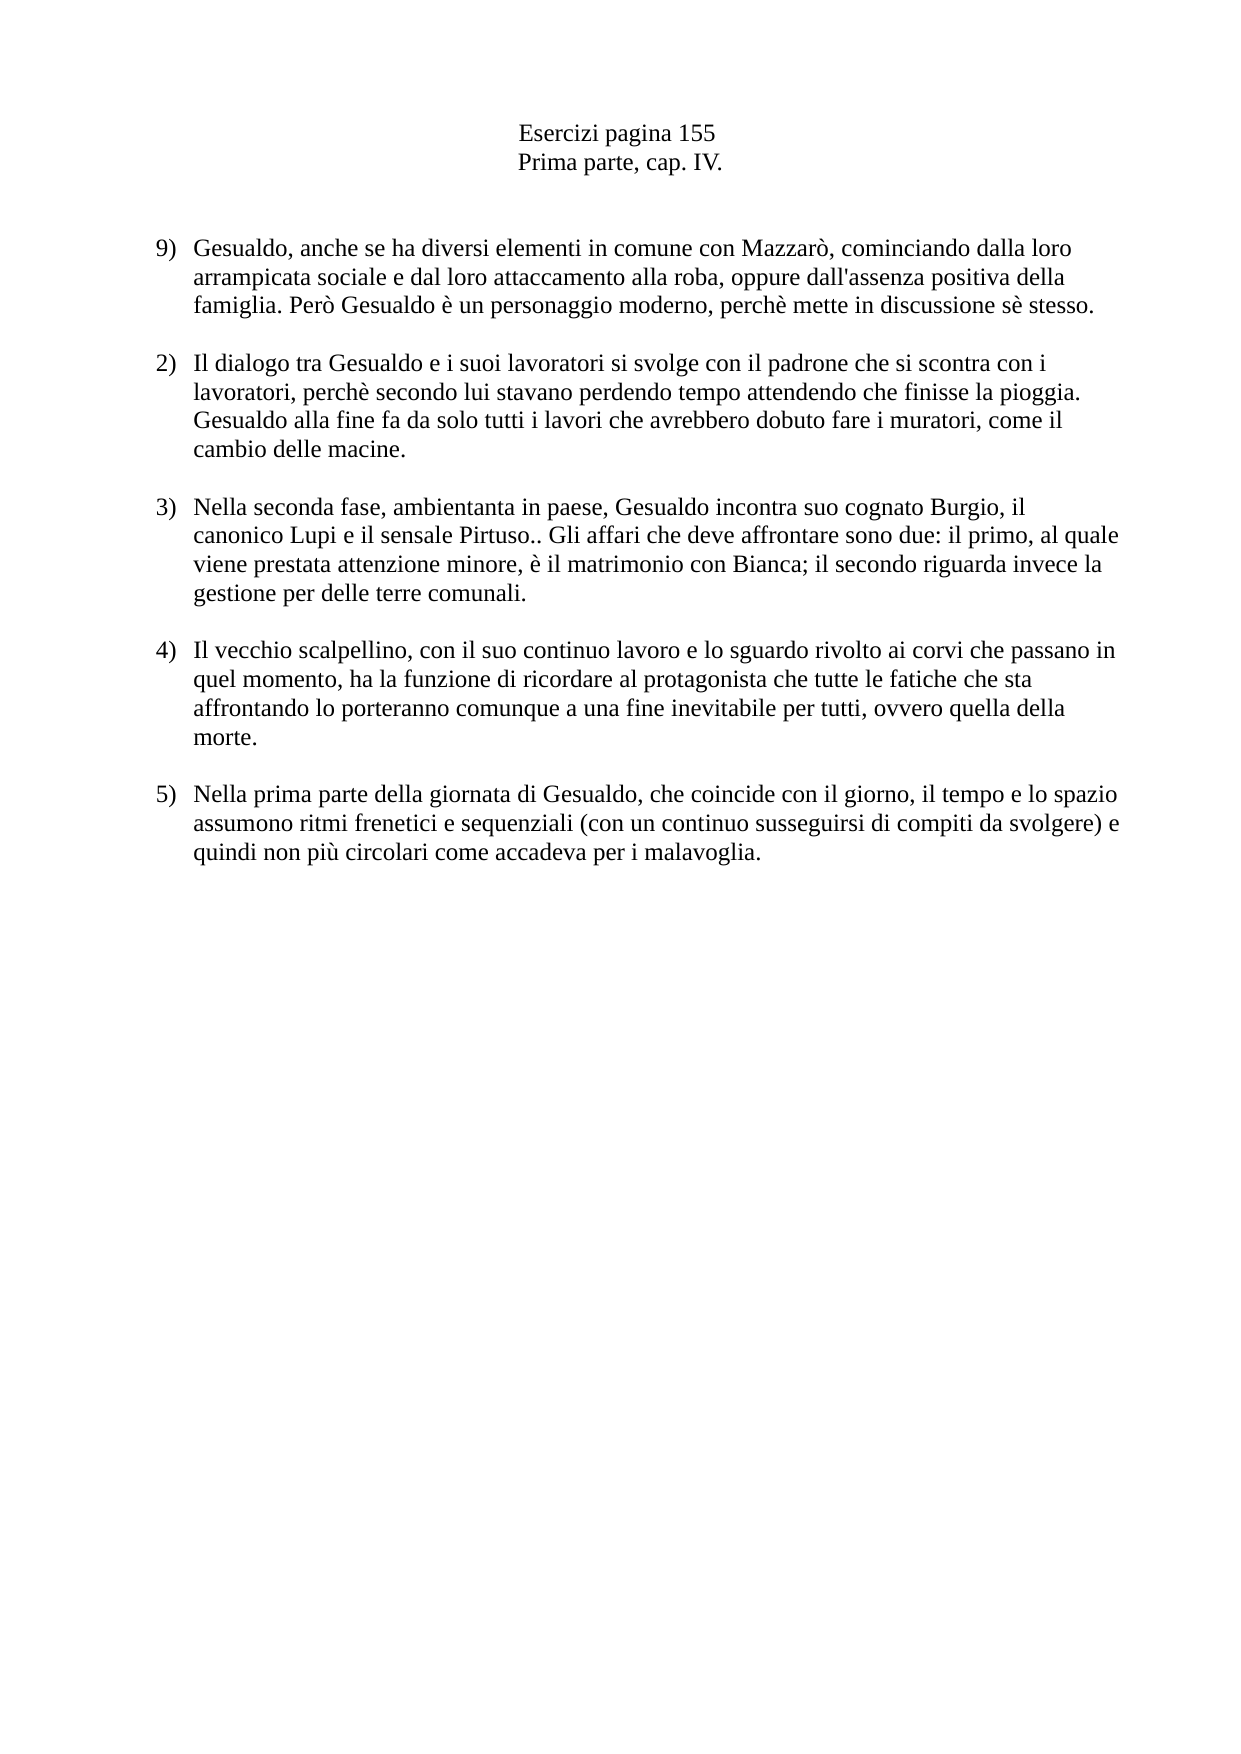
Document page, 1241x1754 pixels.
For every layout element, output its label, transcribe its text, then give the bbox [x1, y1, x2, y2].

list Gesualdo, anche se ha diversi elementi in comune con Mazzarò, cominciando dalla loro arrampicata sociale e dal loro attaccamento alla roba, oppure dall'assenza positiva della famiglia. Però Gesualdo è un personaggio moderno, perchè mette in discussione sè stesso. [156, 233, 1122, 319]
text Esercizi pagina 155 [118, 118, 1122, 147]
list Il vecchio scalpellino, con il suo continuo lavoro e lo sguardo rivolto ai corvi che passano in quel momento, ha la funzione di ricordare al protagonista che tutte le fatiche che sta affrontando lo porteranno comunque a una fine inevitabile per tutti, ovvero quella della morte. [156, 636, 1122, 751]
list Nella prima parte della giornata di Gesualdo, che coincide con il giorno, il tempo e lo spazio assumono ritmi frenetici e sequenziali (con un continuo susseguirsi di compiti da svolgere) e quindi non più circolari come accadeva per i malavoglia. [156, 779, 1122, 866]
list Il dialogo tra Gesualdo e i suoi lavoratori si svolge con il padrone che si scontra con i lavoratori, perchè secondo lui stavano perdendo tempo attendendo che finisse la pioggia. Gesualdo alla fine fa da solo tutti i lavori che avrebbero dobuto fare i muratori, come il cambio delle macine. [156, 348, 1122, 463]
text Prima parte, cap. IV. [118, 147, 1122, 176]
list Nella seconda fase, ambientanta in paese, Gesualdo incontra suo cognato Burgio, il canonico Lupi e il sensale Pirtuso.. Gli affari che deve affrontare sono due: il primo, al quale viene prestata attenzione minore, è il matrimonio con Bianca; il secondo riguarda invece la gestione per delle terre comunali. [156, 492, 1122, 607]
